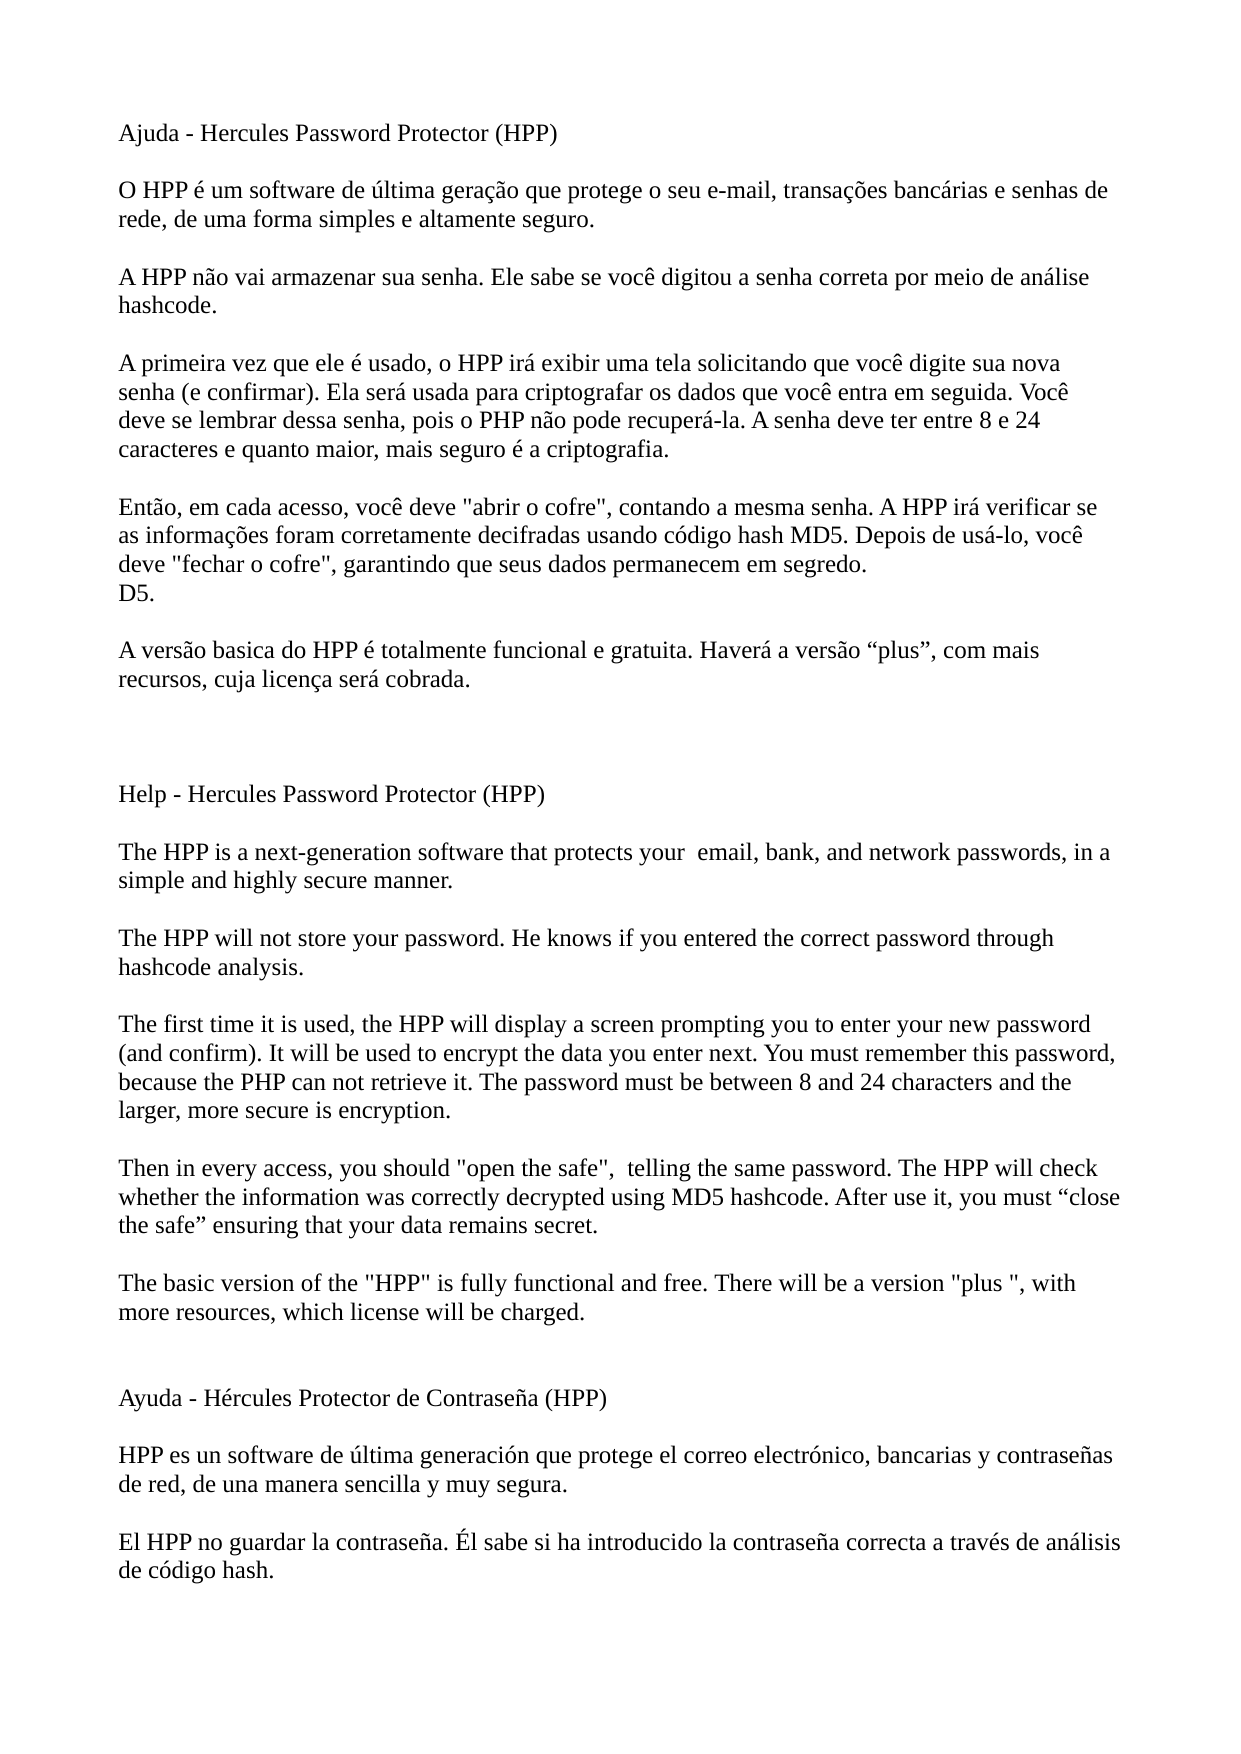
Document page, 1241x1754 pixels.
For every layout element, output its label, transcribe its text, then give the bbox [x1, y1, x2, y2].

text Help - Hercules Password Protector (HPP) [118, 779, 1122, 808]
text The basic version of the "HPP" is fully functional and free. There will be a version "plus ", with more resources, which license will be charged. [118, 1268, 1122, 1326]
text Ajuda - Hercules Password Protector (HPP) O HPP é um software de última geração que protege o seu e-mail, transações bancárias e senhas de rede, de uma forma simples e altamente seguro. A HPP não vai armazenar sua senha. Ele sabe se você digitou a senha correta por meio de análise hashcode. A primeira vez que ele é usado, o HPP irá exibir uma tela solicitando que você digite sua nova senha (e confirmar). Ela será usada para criptografar os dados que você entra em seguida. Você deve se lembrar dessa senha, pois o PHP não pode recuperá-la. A senha deve ter entre 8 e 24 caracteres e quanto maior, mais seguro é a criptografia. Então, em cada acesso, você deve "abrir o cofre", contando a mesma senha. A HPP irá verificar se as informações foram corretamente decifradas usando código hash MD5. Depois de usá-lo, você deve "fechar o cofre", garantindo que seus dados permanecem em segredo. [118, 118, 1122, 578]
text The HPP is a next-generation software that protects your email, bank, and network passwords, in a simple and highly secure manner. [118, 837, 1122, 894]
text D5. [118, 578, 1122, 607]
text Ayuda - Hércules Protector de Contraseña (HPP) HPP es un software de última generación que protege el correo electrónico, bancarias y contraseñas de red, de una manera sencilla y muy segura. El HPP no guardar la contraseña. Él sabe si ha introducido la contraseña correcta a través de análisis de código hash. [118, 1383, 1122, 1613]
text The HPP will not store your password. He knows if you entered the correct password through hashcode analysis. [118, 923, 1122, 981]
text The first time it is used, the HPP will display a screen prompting you to enter your new password (and confirm). It will be used to encrypt the data you enter next. You must remember this password, because the PHP can not retrieve it. The password must be between 8 and 24 characters and the larger, more secure is encryption. [118, 1009, 1122, 1124]
text Then in every access, you should "open the safe", telling the same password. The HPP will check whether the information was correctly decrypted using MD5 hashcode. After use it, you must “close the safe” ensuring that your data remains secret. [118, 1153, 1122, 1239]
text A versão basica do HPP é totalmente funcional e gratuita. Haverá a versão “plus”, com mais recursos, cuja licença será cobrada. [118, 636, 1122, 693]
